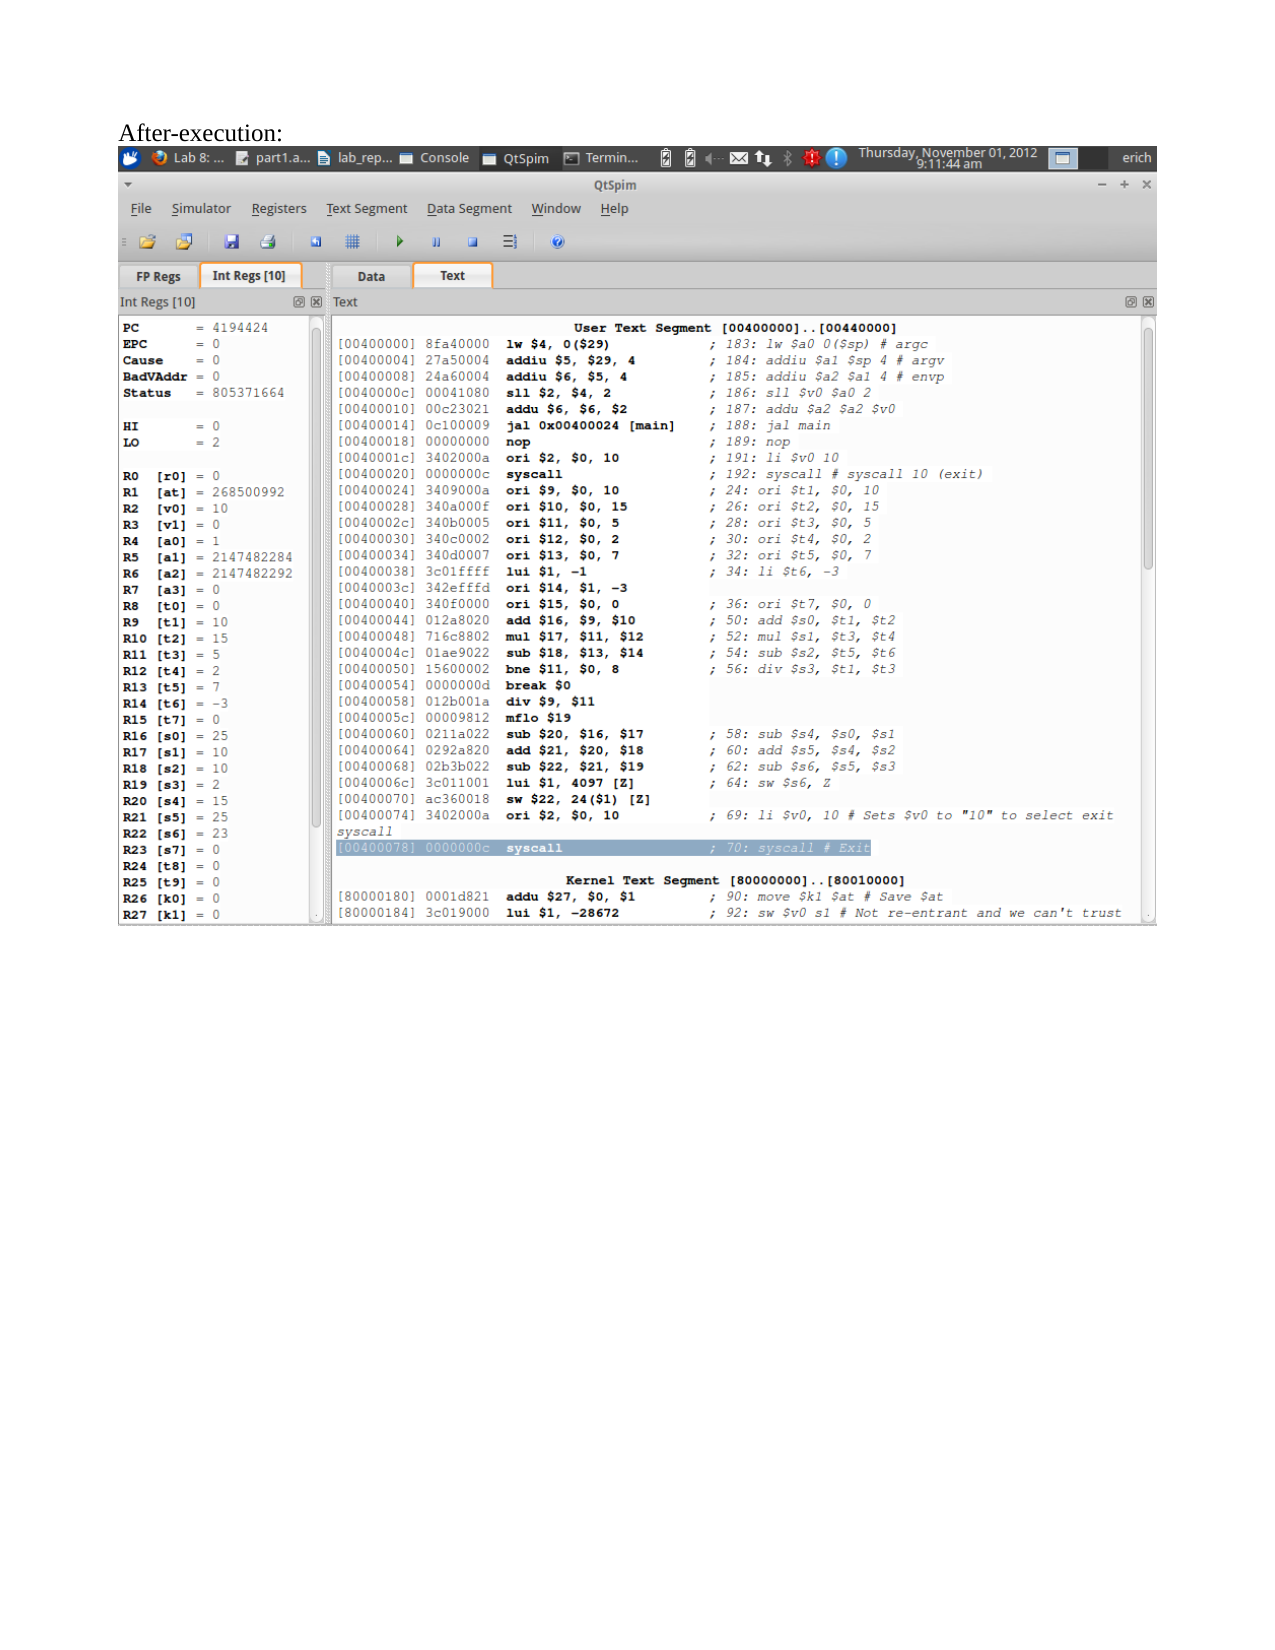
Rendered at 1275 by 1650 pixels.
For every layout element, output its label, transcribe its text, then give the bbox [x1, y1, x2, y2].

picture [118, 146, 1157, 926]
text After-execution: [118, 118, 1157, 146]
